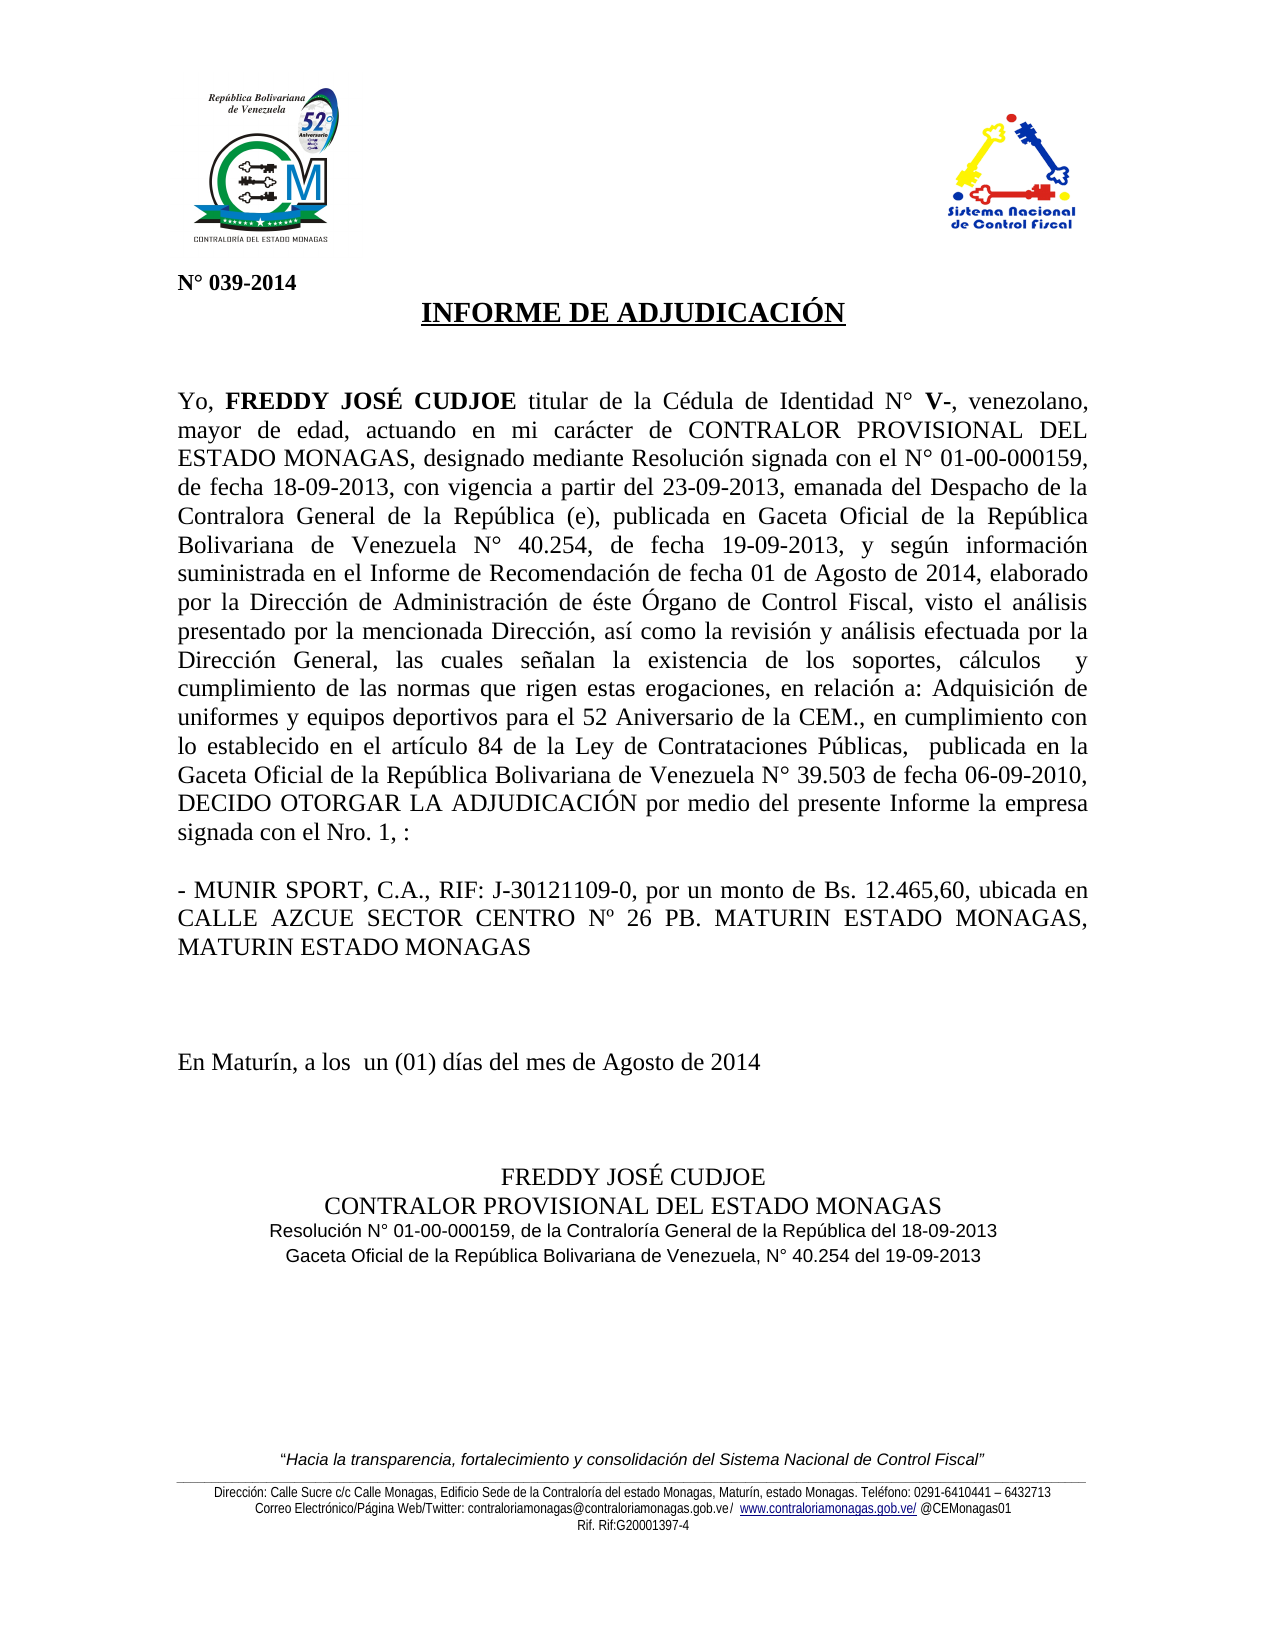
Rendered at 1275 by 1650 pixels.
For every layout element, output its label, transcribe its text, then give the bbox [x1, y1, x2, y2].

text En Maturín, a los un (01) días del mes de Agosto de 2014 [177, 1047, 1089, 1076]
text CONTRALOR PROVISIONAL DEL ESTADO MONAGAS [177, 1191, 1089, 1220]
picture [169, 72, 363, 258]
text - MUNIR SPORT, C.A., RIF: J-30121109-0, por un monto de Bs. 12.465,60, ubicada en CALLE AZCUE SECTOR CENTRO Nº 26 PB. MATURIN ESTADO MONAGAS, MATURIN ESTADO MONAGAS [177, 875, 1089, 1018]
text Yo, FREDDY JOSÉ CUDJOE titular de la Cédula de Identidad N° V-, venezolano, mayor de edad, actuando en mi carácter de CONTRALOR PROVISIONAL DEL ESTADO MONAGAS, designado mediante Resolución signada con el N° 01-00-000159, de fecha 18-09-2013, con vigencia a partir del 23-09-2013, emanada del Despacho de la Contralora General de la República (e), publicada en Gaceta Oficial de la República Bolivariana de Venezuela N° 40.254, de fecha 19-09-2013, y según información suministrada en el Informe de Recomendación de fecha 01 de Agosto de 2014, elaborado por la Dirección de Administración de éste Órgano de Control Fiscal, visto el análisis presentado por la mencionada Dirección, así como la revisión y análisis efectuada por la Dirección General, las cuales señalan la existencia de los soportes, cálculos y cumplimiento de las normas que rigen estas erogaciones, en relación a: Adquisición de uniformes y equipos deportivos para el 52 Aniversario de la CEM., en cumplimiento con lo establecido en el artículo 84 de la Ley de Contrataciones Públicas, publicada en la Gaceta Oficial de la República Bolivariana de Venezuela N° 39.503 de fecha 06-09-2010, DECIDO OTORGAR LA ADJUDICACIÓN por medio del presente Informe la empresa signada con el Nro. 1, : [177, 386, 1089, 846]
text INFORME DE ADJUDICACIÓN [177, 295, 1089, 328]
text Resolución N° 01-00-000159, de la Contraloría General de la República del 18-09-2013 [177, 1220, 1089, 1241]
picture [941, 107, 1088, 235]
text FREDDY JOSÉ CUDJOE [177, 1162, 1089, 1191]
text N° 039-2014 [177, 269, 1089, 295]
text Gaceta Oficial de la República Bolivariana de Venezuela, N° 40.254 del 19-09-2013 [177, 1241, 1089, 1266]
